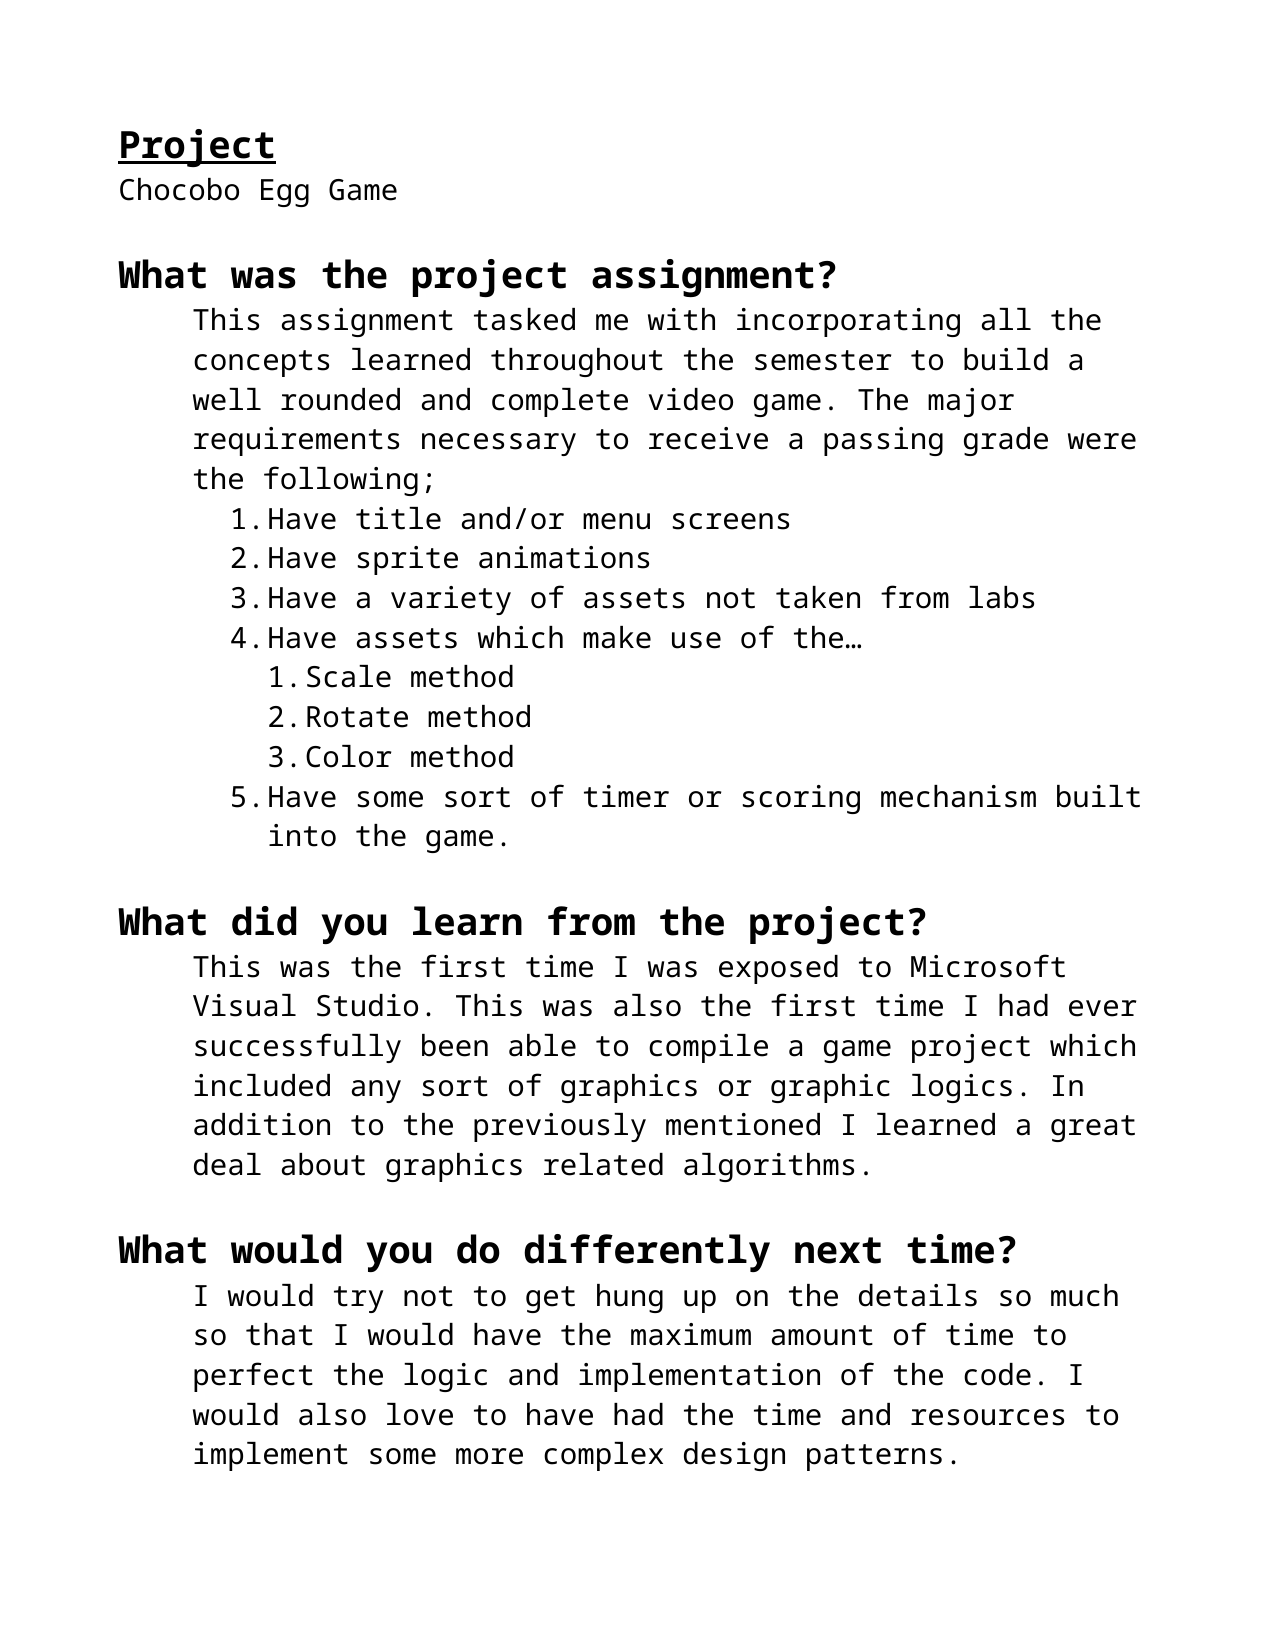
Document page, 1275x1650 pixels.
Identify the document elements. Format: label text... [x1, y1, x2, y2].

text This was the first time I was exposed to Microsoft Visual Studio. This was also the first time I had ever successfully been able to compile a game project which included any sort of graphics or graphic logics. In addition to the previously mentioned I learned a great deal about graphics related algorithms. [192, 946, 1157, 1184]
list Have a variety of assets not taken from labs [229, 577, 1157, 617]
text What was the project assignment? [118, 248, 1157, 299]
text I would try not to get hung up on the details so much so that I would have the maximum amount of time to perfect the logic and implementation of the code. I would also love to have had the time and resources to implement some more complex design patterns. [192, 1275, 1157, 1473]
text What would you do differently next time? [118, 1224, 1157, 1275]
list Have assets which make use of the… [229, 617, 1157, 657]
text This assignment tasked me with incorporating all the concepts learned throughout the semester to build a well rounded and complete video game. The major requirements necessary to receive a passing grade were the following; [192, 299, 1157, 498]
list Rotate method [267, 696, 1157, 736]
list Color method [267, 736, 1157, 776]
text Project [118, 118, 1157, 169]
list Have some sort of timer or scoring mechanism built into the game. [229, 776, 1157, 855]
list Scale method [267, 657, 1157, 696]
text What did you learn from the project? [118, 895, 1157, 946]
text Chocobo Egg Game [118, 169, 1157, 209]
list Have sprite animations [229, 538, 1157, 577]
list Have title and/or menu screens [229, 498, 1157, 538]
